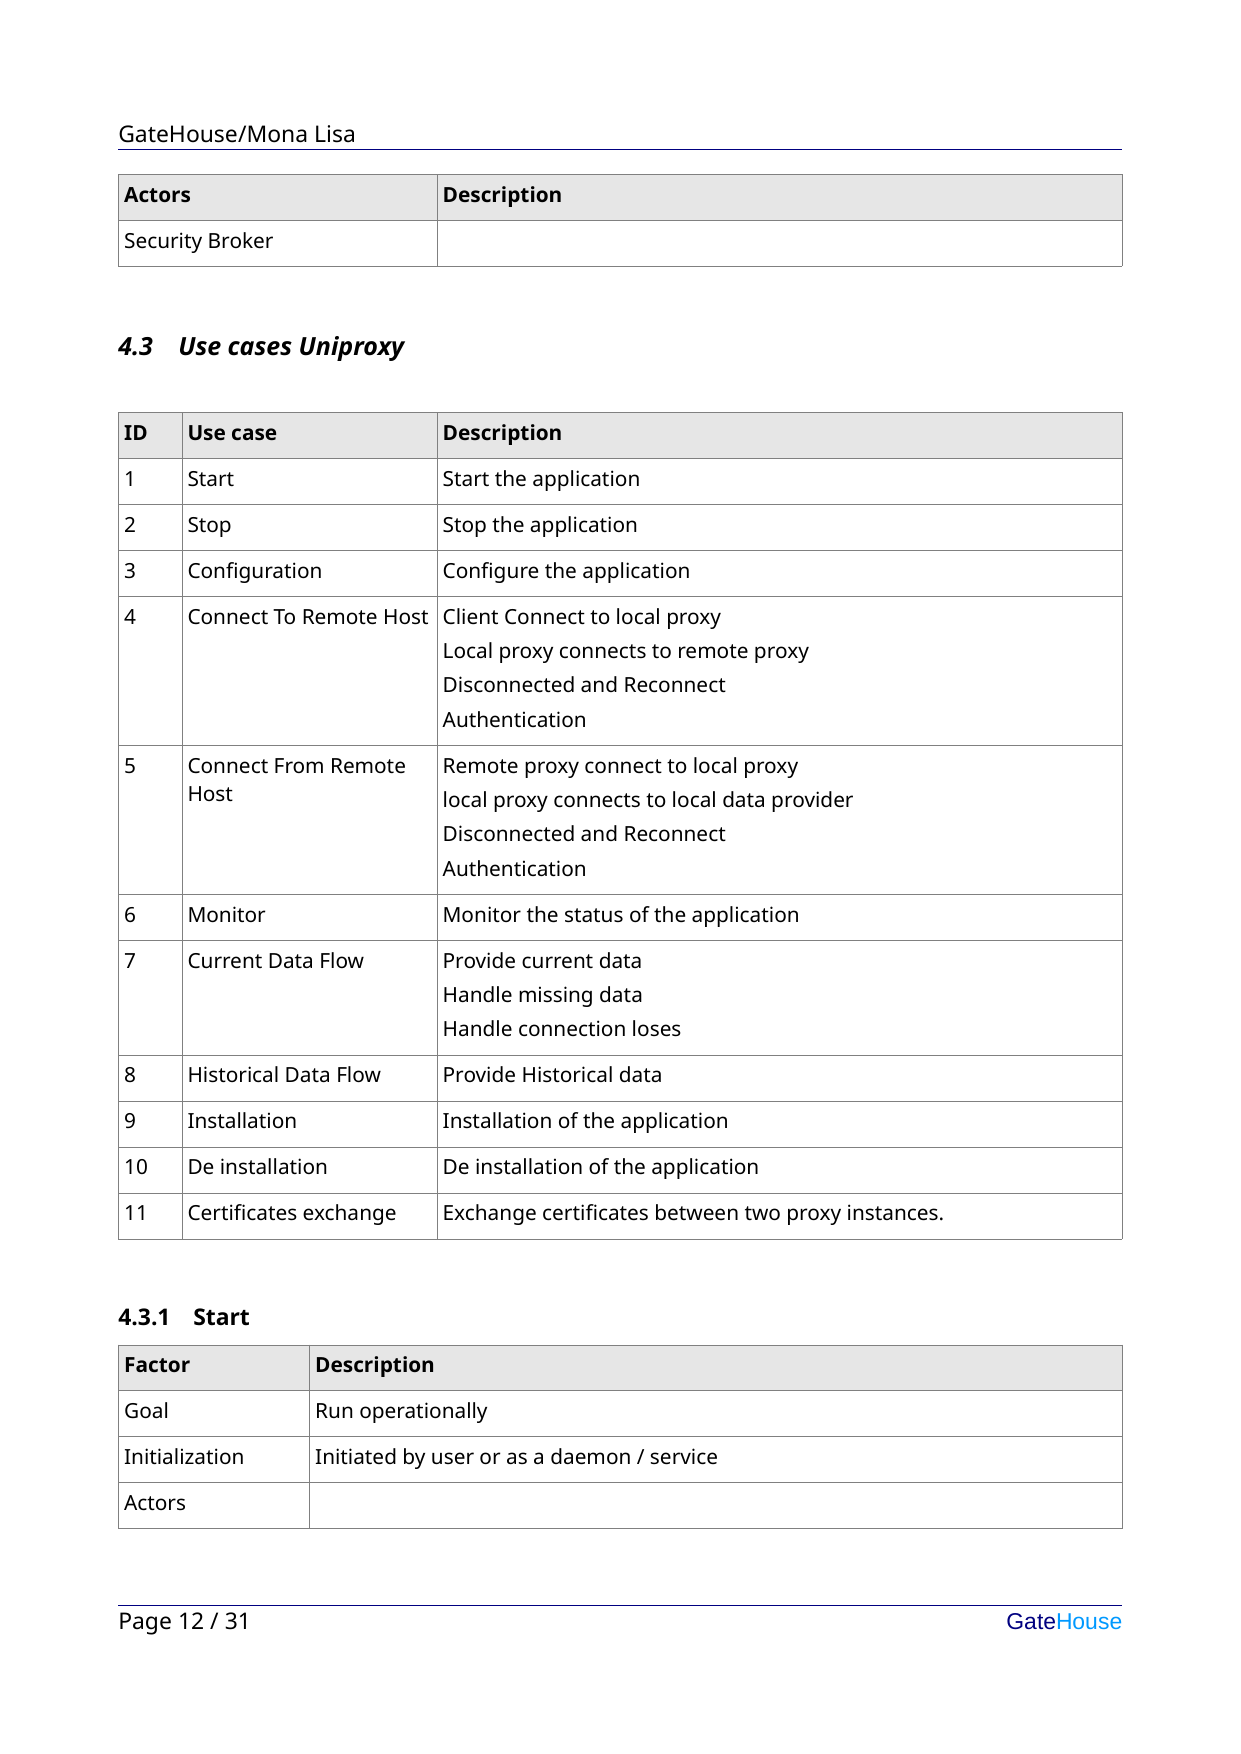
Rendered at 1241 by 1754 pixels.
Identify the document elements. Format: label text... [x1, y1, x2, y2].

table_cell Configuration [183, 551, 437, 596]
table_cell Installation [183, 1102, 437, 1147]
table_cell Monitor the status of the application [438, 895, 1122, 940]
table_cell Certificates exchange [183, 1194, 437, 1238]
table_cell Initiated by user or as a daemon / service [310, 1437, 1122, 1482]
table_cell 11 [119, 1194, 182, 1238]
table_cell Actors [119, 1483, 309, 1528]
table_cell 9 [119, 1102, 182, 1147]
table_cell 6 [119, 895, 182, 940]
table_cell Historical Data Flow [183, 1056, 437, 1101]
subtitle Start [118, 1301, 1122, 1332]
table_cell 5 [119, 746, 182, 894]
table_cell Connect From Remote Host [183, 746, 437, 894]
table_cell [438, 221, 1122, 266]
table_header ID [119, 413, 182, 458]
table_cell 10 [119, 1148, 182, 1192]
table_cell Connect To Remote Host [183, 597, 437, 745]
table_cell Start the application [438, 459, 1122, 504]
table_cell Installation of the application [438, 1102, 1122, 1147]
table_cell Client Connect to local proxy Local proxy connects to remote proxy Disconnected and Reconnect Authentication [438, 597, 1122, 745]
table_cell 4 [119, 597, 182, 745]
table_header Factor [119, 1346, 309, 1390]
subtitle Use cases Uniproxy [118, 328, 1122, 362]
table_cell Run operationally [310, 1391, 1122, 1436]
table_cell 3 [119, 551, 182, 596]
table_header Description [438, 413, 1122, 458]
table_header Use case [183, 413, 437, 458]
table_cell Remote proxy connect to local proxy local proxy connects to local data provider Disconnected and Reconnect Authentication [438, 746, 1122, 894]
table_cell Exchange certificates between two proxy instances. [438, 1194, 1122, 1238]
table_cell 7 [119, 941, 182, 1055]
table_cell Configure the application [438, 551, 1122, 596]
table_cell Security Broker [119, 221, 437, 266]
table_header Description [438, 175, 1122, 220]
table_cell Provide current data Handle missing data Handle connection loses [438, 941, 1122, 1055]
table_cell Goal [119, 1391, 309, 1436]
table_cell Start [183, 459, 437, 504]
table_cell [310, 1483, 1122, 1528]
table_cell Stop [183, 505, 437, 550]
table_header Actors [119, 175, 437, 220]
table_cell 8 [119, 1056, 182, 1101]
table_cell Stop the application [438, 505, 1122, 550]
table_cell De installation of the application [438, 1148, 1122, 1192]
table_cell 1 [119, 459, 182, 504]
table_cell Provide Historical data [438, 1056, 1122, 1101]
table_cell 2 [119, 505, 182, 550]
table_cell Current Data Flow [183, 941, 437, 1055]
table_cell Monitor [183, 895, 437, 940]
table_cell Initialization [119, 1437, 309, 1482]
table_header Description [310, 1346, 1122, 1390]
table_cell De installation [183, 1148, 437, 1192]
